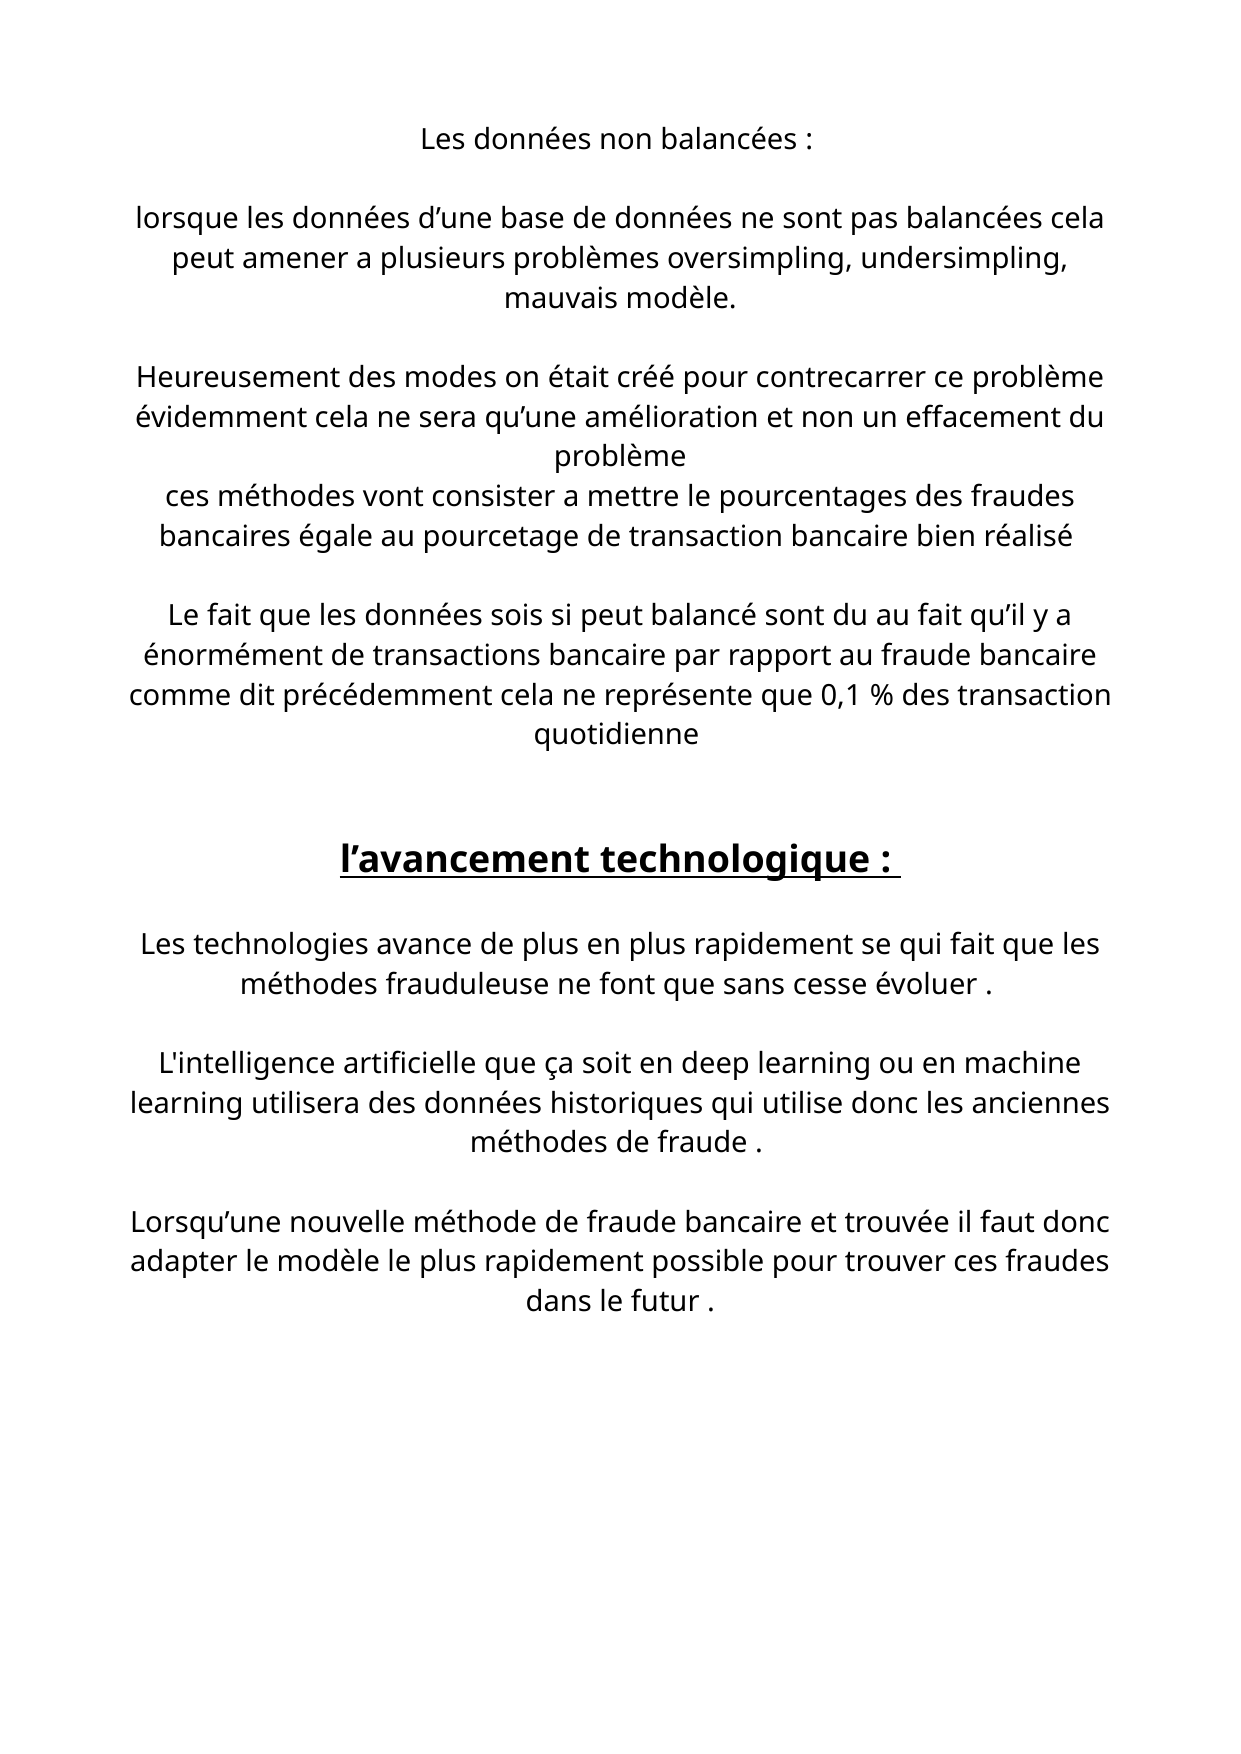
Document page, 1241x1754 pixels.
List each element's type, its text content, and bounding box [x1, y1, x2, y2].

text ces méthodes vont consister a mettre le pourcentages des fraudes bancaires égale au pourcetage de transaction bancaire bien réalisé [118, 475, 1122, 555]
text Le fait que les données sois si peut balancé sont du au fait qu’il y a énormément de transactions bancaire par rapport au fraude bancaire comme dit précédemment cela ne représente que 0,1 % des transaction quotidienne [118, 594, 1122, 753]
text Les données non balancées : [118, 118, 1122, 158]
text l’avancement technologique : [118, 832, 1122, 883]
text Les technologies avance de plus en plus rapidement se qui fait que les méthodes frauduleuse ne font que sans cesse évoluer . [118, 923, 1122, 1003]
text L'intelligence artificielle que ça soit en deep learning ou en machine learning utilisera des données historiques qui utilise donc les anciennes méthodes de fraude . [118, 1042, 1122, 1161]
text lorsque les données d’une base de données ne sont pas balancées cela peut amener a plusieurs problèmes oversimpling, undersimpling, mauvais modèle. [118, 197, 1122, 317]
text Lorsqu’une nouvelle méthode de fraude bancaire et trouvée il faut donc adapter le modèle le plus rapidement possible pour trouver ces fraudes dans le futur . [118, 1201, 1122, 1320]
text Heureusement des modes on était créé pour contrecarrer ce problème évidemment cela ne sera qu’une amélioration et non un effacement du problème [118, 356, 1122, 475]
